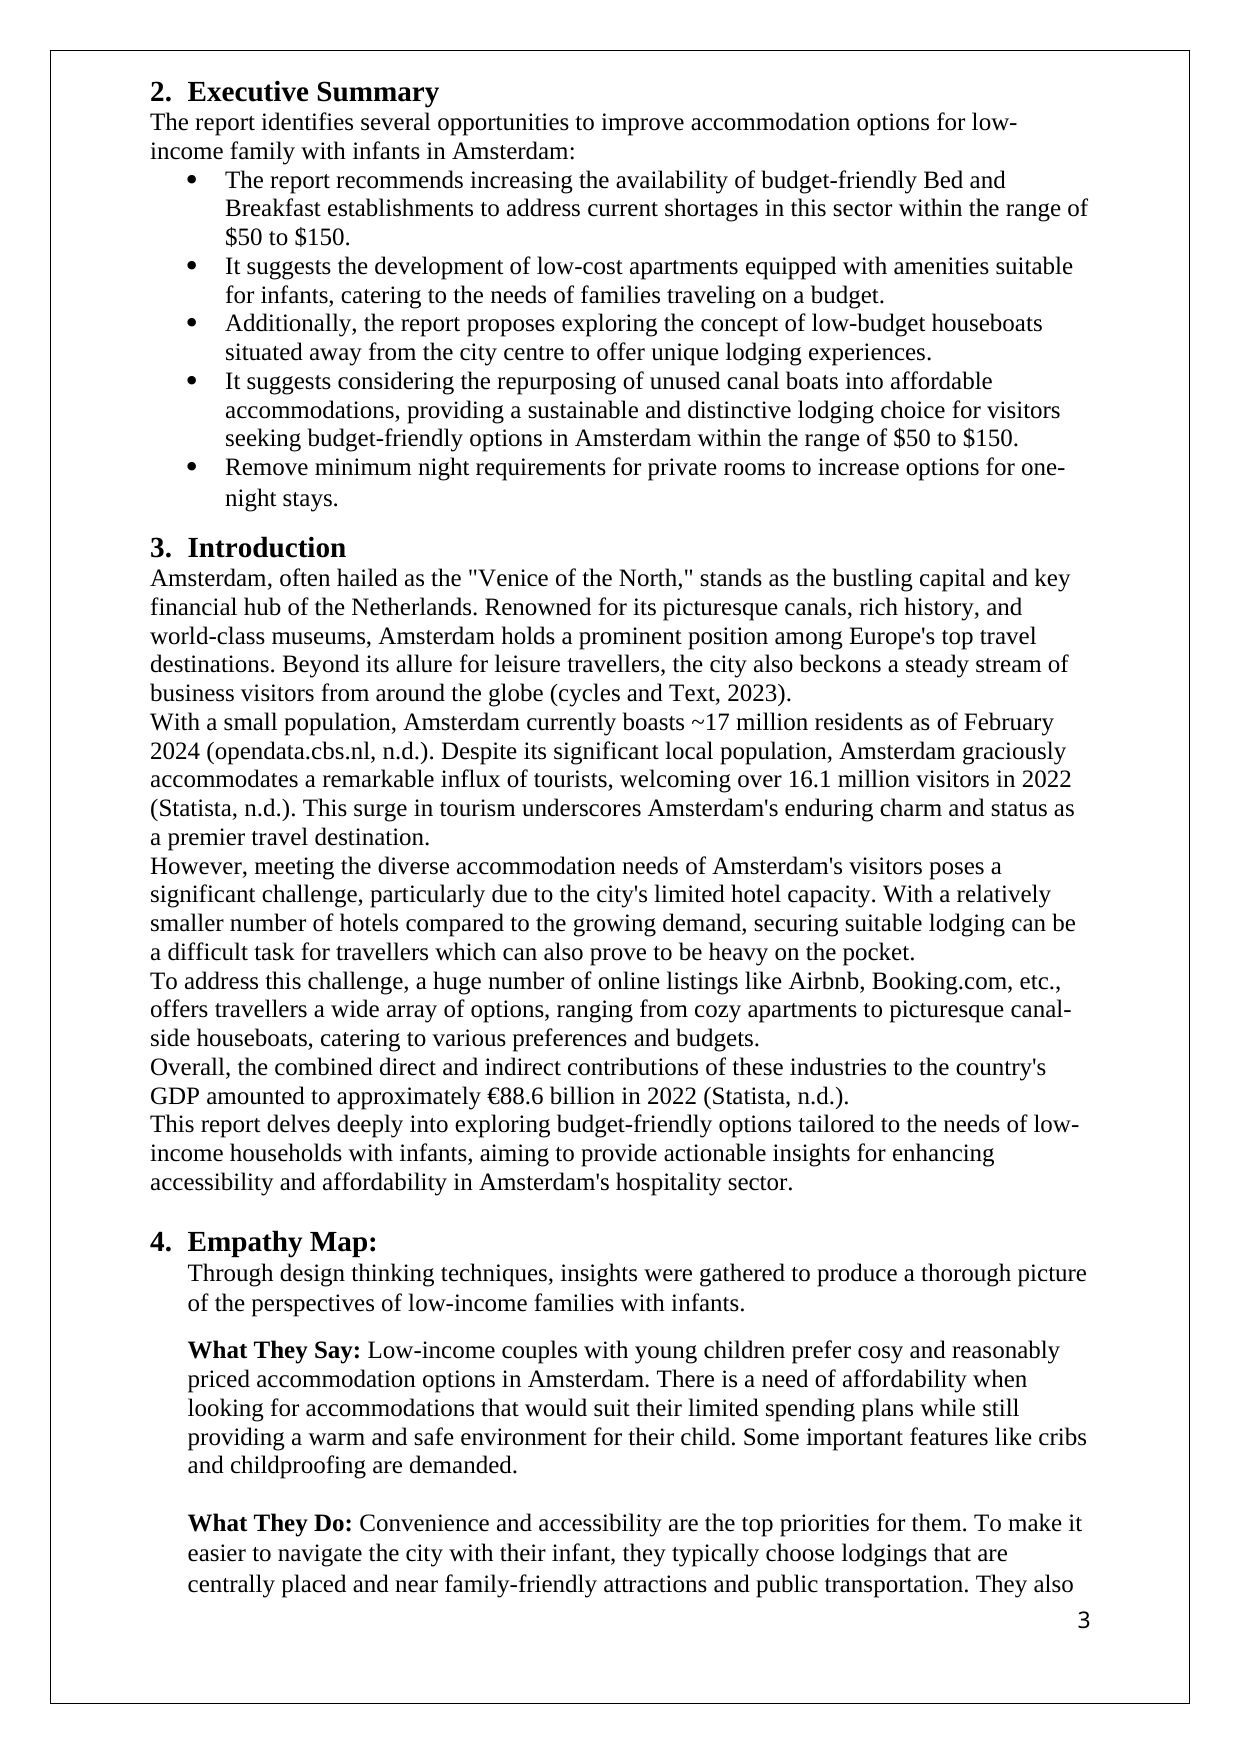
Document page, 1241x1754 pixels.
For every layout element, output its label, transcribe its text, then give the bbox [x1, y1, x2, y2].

text Amsterdam, often hailed as the "Venice of the North," stands as the bustling capital and key financial hub of the Netherlands. Renowned for its picturesque canals, rich history, and world-class museums, Amsterdam holds a prominent position among Europe's top travel destinations. Beyond its allure for leisure travellers, the city also beckons a steady stream of business visitors from around the globe (cycles and Text, 2023). [150, 563, 1090, 707]
subtitle Introduction [150, 530, 1090, 563]
text With a small population, Amsterdam currently boasts ~17 million residents as of February 2024 (opendata.cbs.nl, n.d.). Despite its significant local population, Amsterdam graciously accommodates a remarkable influx of tourists, welcoming over 16.1 million visitors in 2022 (Statista, n.d.). This surge in tourism underscores Amsterdam's enduring charm and status as a premier travel destination. [150, 707, 1090, 851]
list Remove minimum night requirements for private rooms to increase options for one-night stays. [187, 452, 1090, 511]
subtitle Executive Summary [150, 74, 1090, 107]
text Through design thinking techniques, insights were gathered to produce a thorough picture of the perspectives of low-income families with infants. [187, 1258, 1090, 1317]
list The report recommends increasing the availability of budget-friendly Bed and Breakfast establishments to address current shortages in this sector within the range of $50 to $150. [187, 165, 1090, 251]
list It suggests the development of low-cost apartments equipped with amenities suitable for infants, catering to the needs of families traveling on a budget. [187, 251, 1090, 308]
text The report identifies several opportunities to improve accommodation options for low-income family with infants in Amsterdam: [150, 107, 1090, 165]
text However, meeting the diverse accommodation needs of Amsterdam's visitors poses a significant challenge, particularly due to the city's limited hotel capacity. With a relatively smaller number of hotels compared to the growing demand, securing suitable lodging can be a difficult task for travellers which can also prove to be heavy on the pocket. [150, 851, 1090, 966]
text To address this challenge, a huge number of online listings like Airbnb, Booking.com, etc., offers travellers a wide array of options, ranging from cozy apartments to picturesque canal-side houseboats, catering to various preferences and budgets. [150, 966, 1090, 1052]
text Overall, the combined direct and indirect contributions of these industries to the country's GDP amounted to approximately €88.6 billion in 2022 (Statista, n.d.). [150, 1052, 1090, 1109]
text What They Say: Low-income couples with young children prefer cosy and reasonably priced accommodation options in Amsterdam. There is a need of affordability when looking for accommodations that would suit their limited spending plans while still providing a warm and safe environment for their child. Some important features like cribs and childproofing are demanded. [187, 1336, 1090, 1479]
list It suggests considering the repurposing of unused canal boats into affordable accommodations, providing a sustainable and distinctive lodging choice for visitors seeking budget-friendly options in Amsterdam within the range of $50 to $150. [187, 366, 1090, 452]
text What They Do: Convenience and accessibility are the top priorities for them. To make it easier to navigate the city with their infant, they typically choose lodgings that are centrally placed and near family-friendly attractions and public transportation. They also [187, 1508, 1090, 1598]
text This report delves deeply into exploring budget-friendly options tailored to the needs of low-income households with infants, aiming to provide actionable insights for enhancing accessibility and affordability in Amsterdam's hospitality sector. [150, 1109, 1090, 1196]
subtitle Empathy Map: [150, 1224, 1090, 1258]
list Additionally, the report proposes exploring the concept of low-budget houseboats situated away from the city centre to offer unique lodging experiences. [187, 308, 1090, 366]
